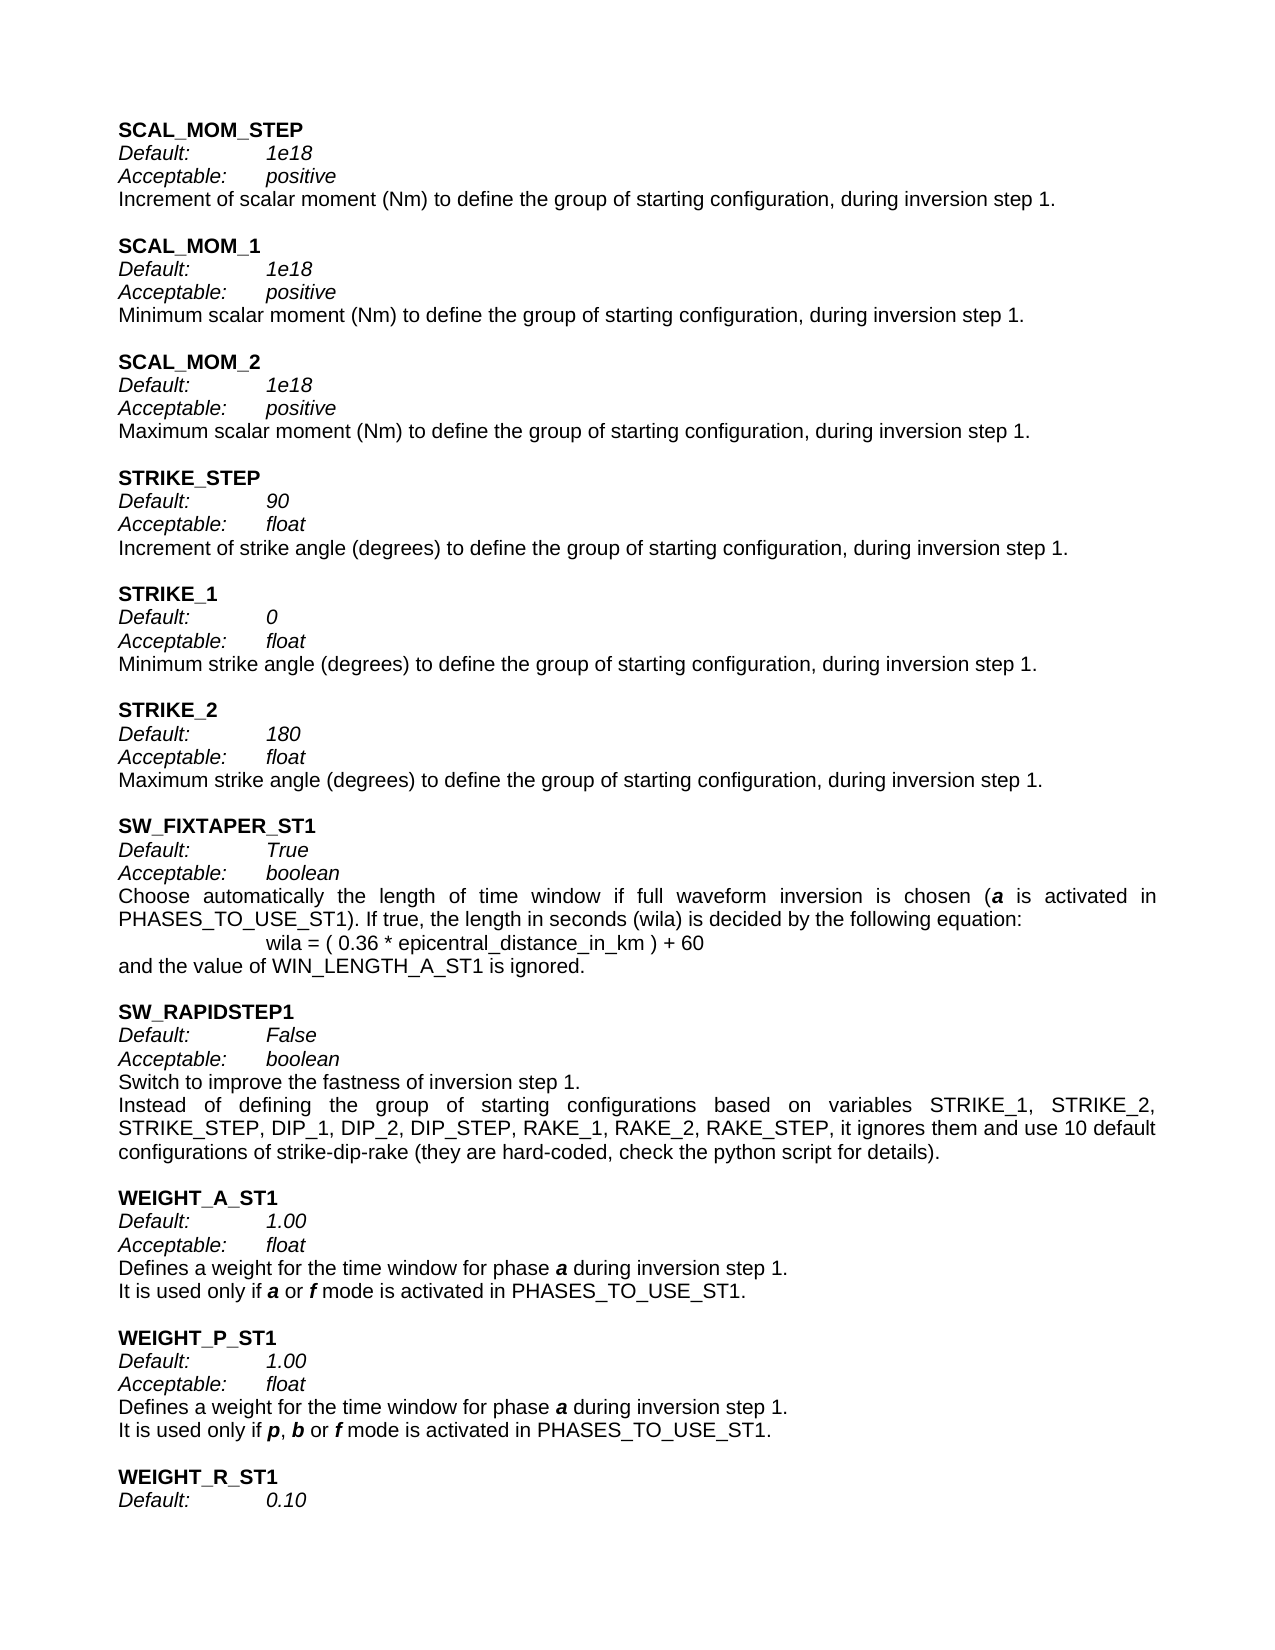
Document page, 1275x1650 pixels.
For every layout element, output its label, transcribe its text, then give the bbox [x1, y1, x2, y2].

text Acceptable: positive [118, 397, 1157, 420]
text Increment of strike angle (degrees) to define the group of starting configuration, during inversion step 1. [118, 536, 1157, 559]
text Acceptable: float [118, 629, 1157, 652]
text Acceptable: float [118, 745, 1157, 768]
text Default: 1.00 [118, 1210, 1157, 1233]
text Default: 0.10 [118, 1489, 1157, 1512]
text Default: 1e18 [118, 374, 1157, 397]
text WEIGHT_A_ST1 [118, 1187, 1157, 1210]
text Minimum strike angle (degrees) to define the group of starting configuration, during inversion step 1. [118, 652, 1157, 676]
text Default: 1e18 [118, 141, 1157, 164]
text Acceptable: positive [118, 164, 1157, 188]
text Instead of defining the group of starting configurations based on variables STRIKE_1, STRIKE_2, STRIKE_STEP, DIP_1, DIP_2, DIP_STEP, RAKE_1, RAKE_2, RAKE_STEP, it ignores them and use 10 default configurations of strike-dip-rake (they are hard-coded, check the python script for details). [118, 1094, 1157, 1163]
text SW_FIXTAPER_ST1 [118, 815, 1157, 838]
text Default: 180 [118, 722, 1157, 745]
text Default: 0 [118, 606, 1157, 629]
text Maximum strike angle (degrees) to define the group of starting configuration, during inversion step 1. [118, 768, 1157, 792]
text Acceptable: positive [118, 281, 1157, 304]
text Defines a weight for the time window for phase a during inversion step 1. [118, 1256, 1157, 1279]
text SCAL_MOM_2 [118, 350, 1157, 374]
text It is used only if p, b or f mode is activated in PHASES_TO_USE_ST1. [118, 1419, 1157, 1442]
text Default: 1e18 [118, 257, 1157, 281]
text Acceptable: float [118, 1372, 1157, 1396]
text Increment of scalar moment (Nm) to define the group of starting configuration, during inversion step 1. [118, 188, 1157, 211]
text Maximum scalar moment (Nm) to define the group of starting configuration, during inversion step 1. [118, 420, 1157, 443]
text It is used only if a or f mode is activated in PHASES_TO_USE_ST1. [118, 1279, 1157, 1303]
text SCAL_MOM_STEP [118, 118, 1157, 141]
text STRIKE_2 [118, 699, 1157, 722]
text Default: False [118, 1024, 1157, 1047]
text Acceptable: boolean [118, 1047, 1157, 1071]
text Default: 90 [118, 490, 1157, 513]
text Defines a weight for the time window for phase a during inversion step 1. [118, 1396, 1157, 1419]
text WEIGHT_R_ST1 [118, 1465, 1157, 1489]
text SCAL_MOM_1 [118, 234, 1157, 257]
text Switch to improve the fastness of inversion step 1. [118, 1071, 1157, 1094]
text Minimum scalar moment (Nm) to define the group of starting configuration, during inversion step 1. [118, 304, 1157, 327]
text Default: True [118, 838, 1157, 861]
text STRIKE_1 [118, 583, 1157, 606]
text Acceptable: float [118, 1233, 1157, 1256]
text Choose automatically the length of time window if full waveform inversion is chosen (a is activated in PHASES_TO_USE_ST1). If true, the length in seconds (wila) is decided by the following equation: [118, 885, 1157, 931]
text STRIKE_STEP [118, 467, 1157, 490]
text Default: 1.00 [118, 1349, 1157, 1372]
text WEIGHT_P_ST1 [118, 1326, 1157, 1349]
text Acceptable: boolean [118, 861, 1157, 885]
text Acceptable: float [118, 513, 1157, 536]
text and the value of WIN_LENGTH_A_ST1 is ignored. [118, 954, 1157, 978]
text SW_RAPIDSTEP1 [118, 1001, 1157, 1024]
text wila = ( 0.36 * epicentral_distance_in_km ) + 60 [118, 931, 1157, 954]
